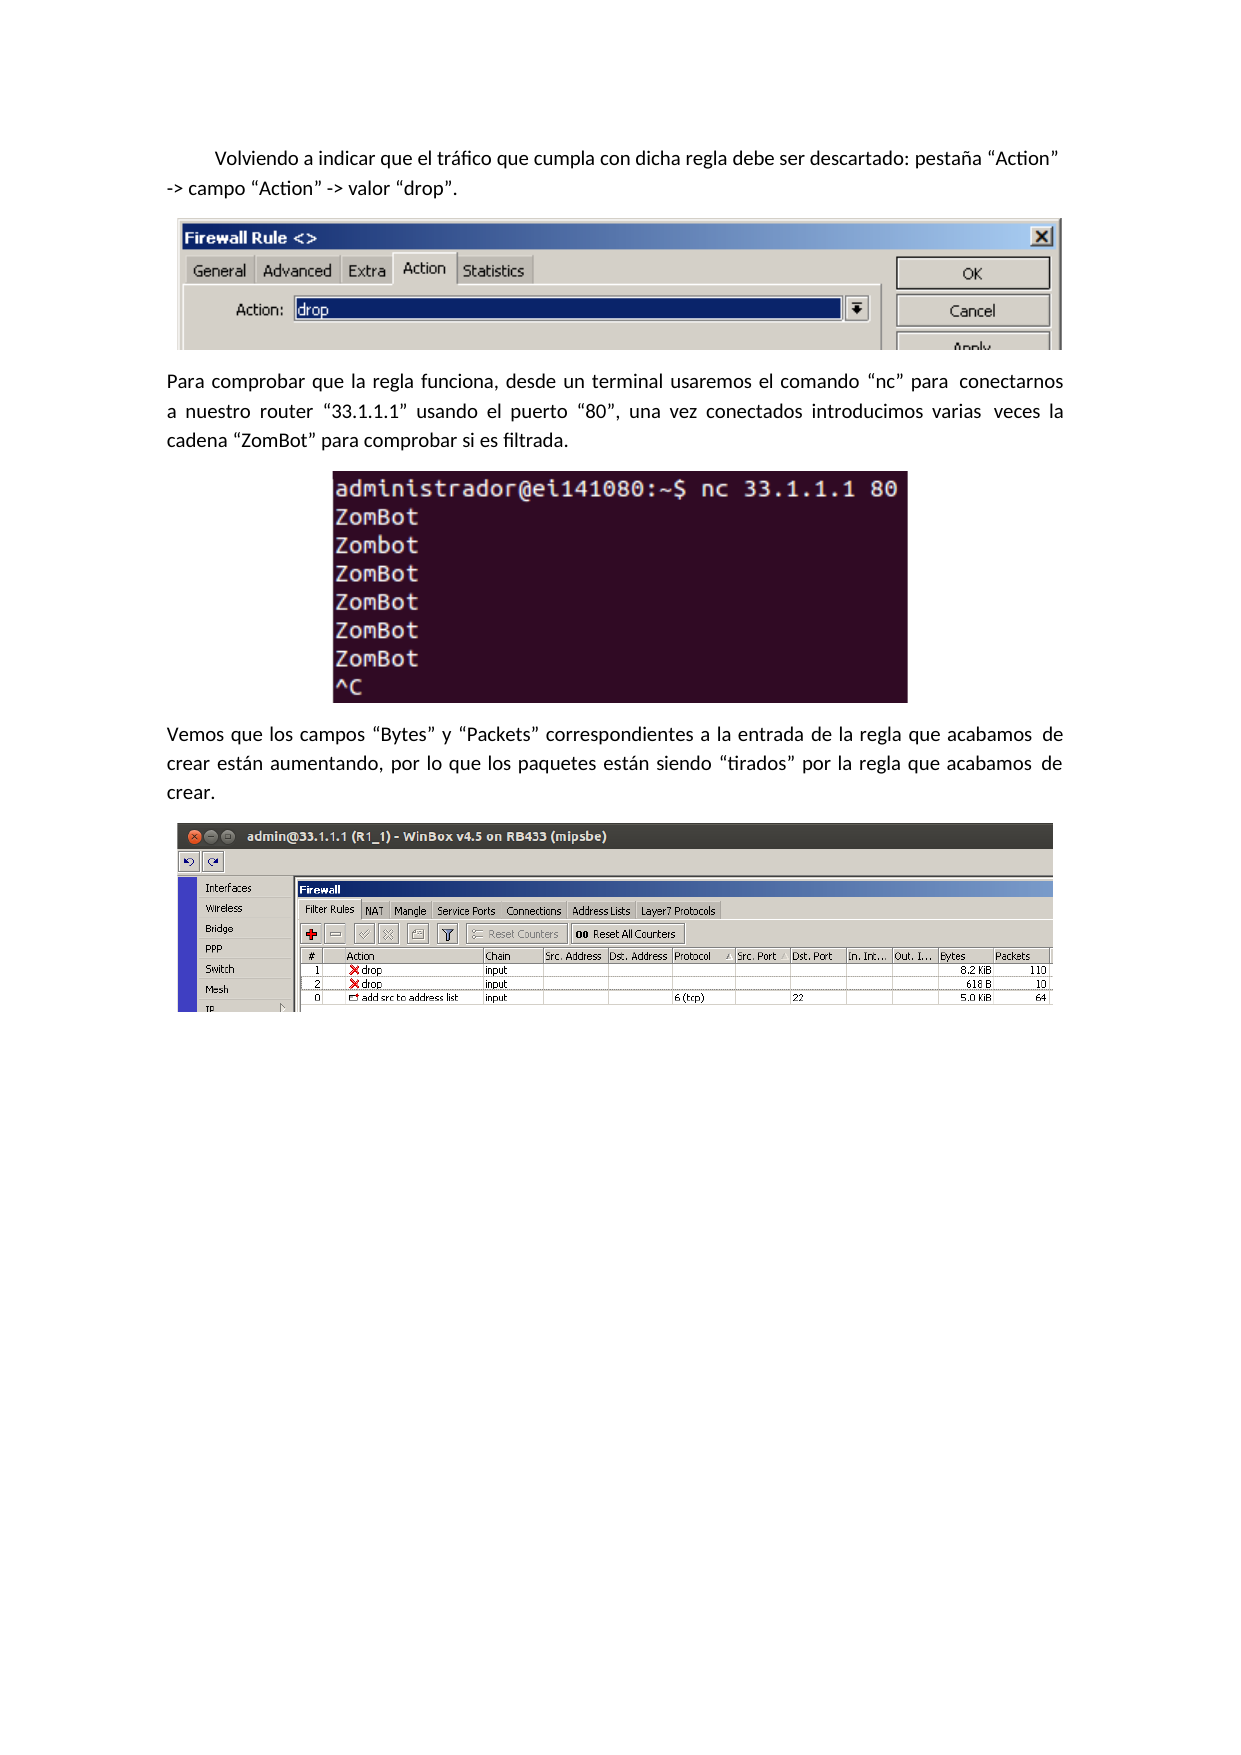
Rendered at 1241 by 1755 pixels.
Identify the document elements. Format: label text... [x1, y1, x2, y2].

text Volviendo a indicar que el tráfico que cumpla con dicha regla debe ser descartado: pestaña “Action” [214, 145, 1076, 171]
text -> campo “Action” -> valor “drop”. [167, 175, 1076, 200]
text Vemos que los campos “Bytes” y “Packets” correspondientes a la entrada de la regla que acabamos de crear están aumentando, por lo que los paquetes están siendo “tirados” por la regla que acabamos de crear. [167, 721, 1063, 805]
text Para comprobar que la regla funciona, desde un terminal usaremos el comando “nc” para conectarnos a nuestro router “33.1.1.1” usando el puerto “80”, una vez conectados introducimos varias veces la cadena “ZomBot” para comprobar si es filtrada. [167, 369, 1064, 452]
